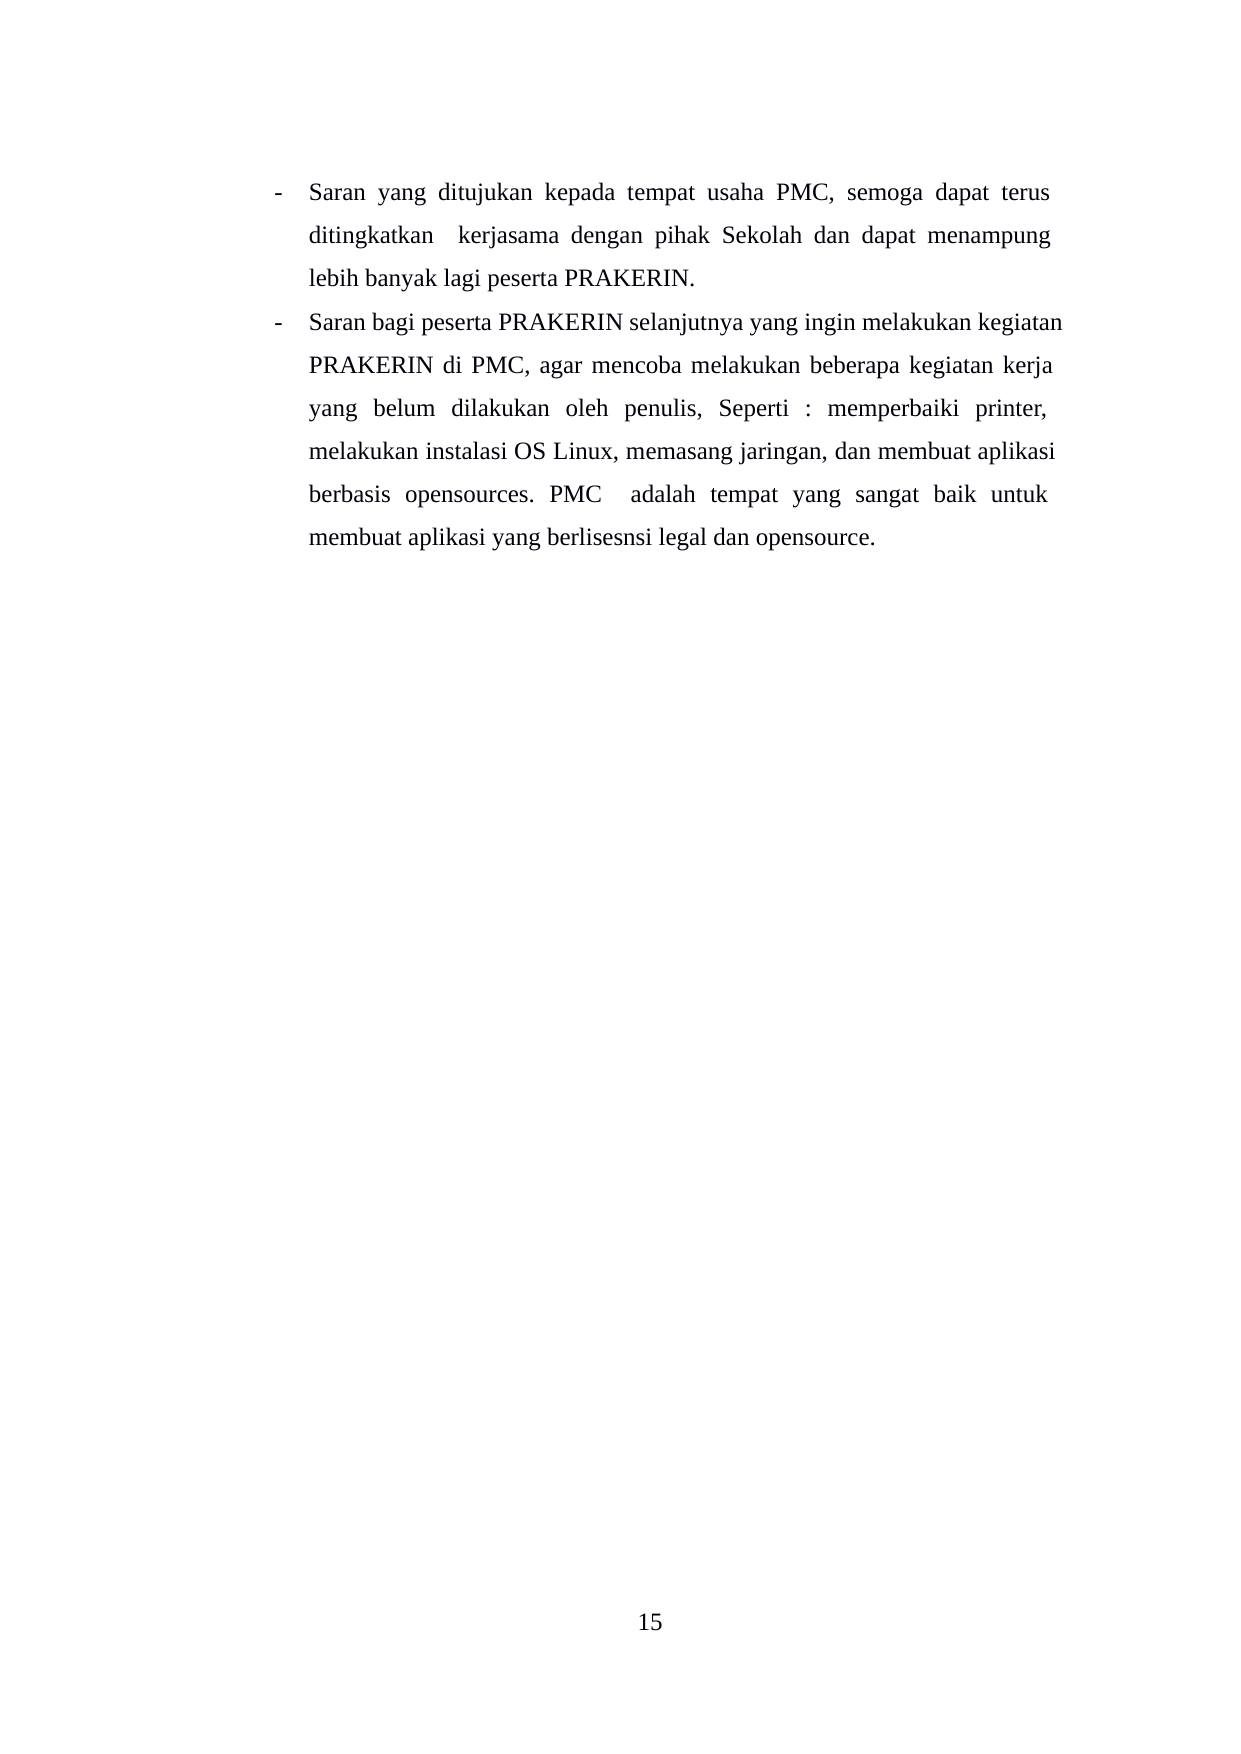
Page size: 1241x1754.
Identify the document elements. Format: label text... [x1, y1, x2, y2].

text - Saran bagi peserta PRAKERIN selanjutnya yang ingin melakukan kegiatan PRAKERIN di PMC, agar mencoba melakukan beberapa kegiatan kerja yang belum dilakukan oleh penulis, Seperti : memperbaiki printer, melakukan instalasi OS Linux, memasang jaringan, dan membuat aplikasi berbasis opensources. PMC adalah tempat yang sangat baik untuk membuat aplikasi yang berlisesnsi legal dan opensource. [274, 307, 1063, 551]
text - Saran yang ditujukan kepada tempat usaha PMC, semoga dapat terus ditingkatkan kerjasama dengan pihak Sekolah dan dapat menampung lebih banyak lagi peserta PRAKERIN. [274, 177, 1063, 292]
